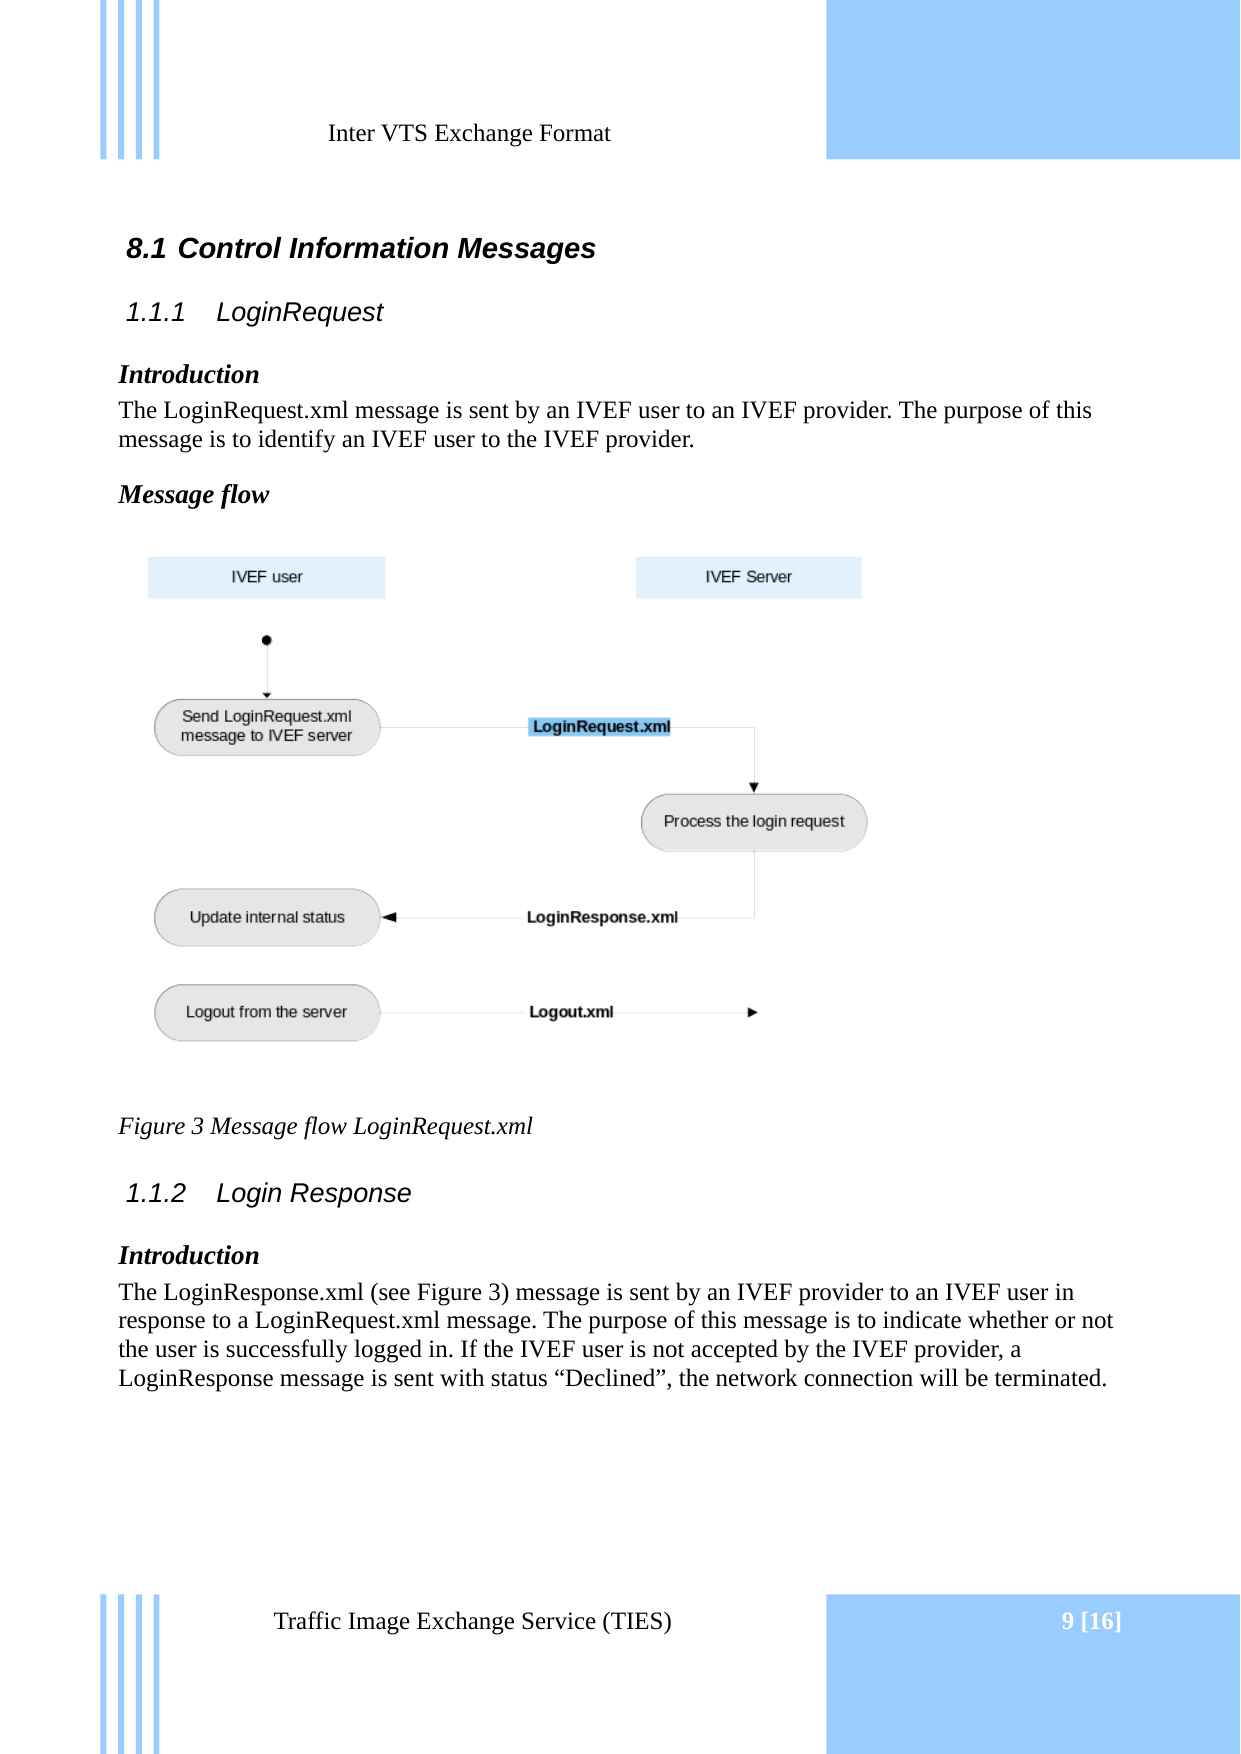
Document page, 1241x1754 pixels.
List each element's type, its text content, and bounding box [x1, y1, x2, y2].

subtitle Login Response [118, 1177, 1122, 1208]
subtitle Introduction [118, 358, 1122, 389]
subtitle Introduction [118, 1239, 1122, 1271]
subtitle Message flow [118, 478, 1122, 509]
subtitle LoginRequest [118, 296, 1122, 327]
text Figure 3 Message flow LoginRequest.xml [118, 1111, 1122, 1139]
subtitle Control Information Messages [118, 231, 1122, 264]
text The LoginResponse.xml (see Figure 3) message is sent by an IVEF provider to an IVEF user in response to a LoginRequest.xml message. The purpose of this message is to indicate whether or not the user is successfully logged in. If the IVEF user is not accepted by the IVEF provider, a LoginResponse message is sent with status “Declined”, the network connection will be terminated. [118, 1277, 1122, 1392]
text The LoginRequest.xml message is sent by an IVEF user to an IVEF provider. The purpose of this message is to identify an IVEF user to the IVEF provider. [118, 396, 1122, 453]
